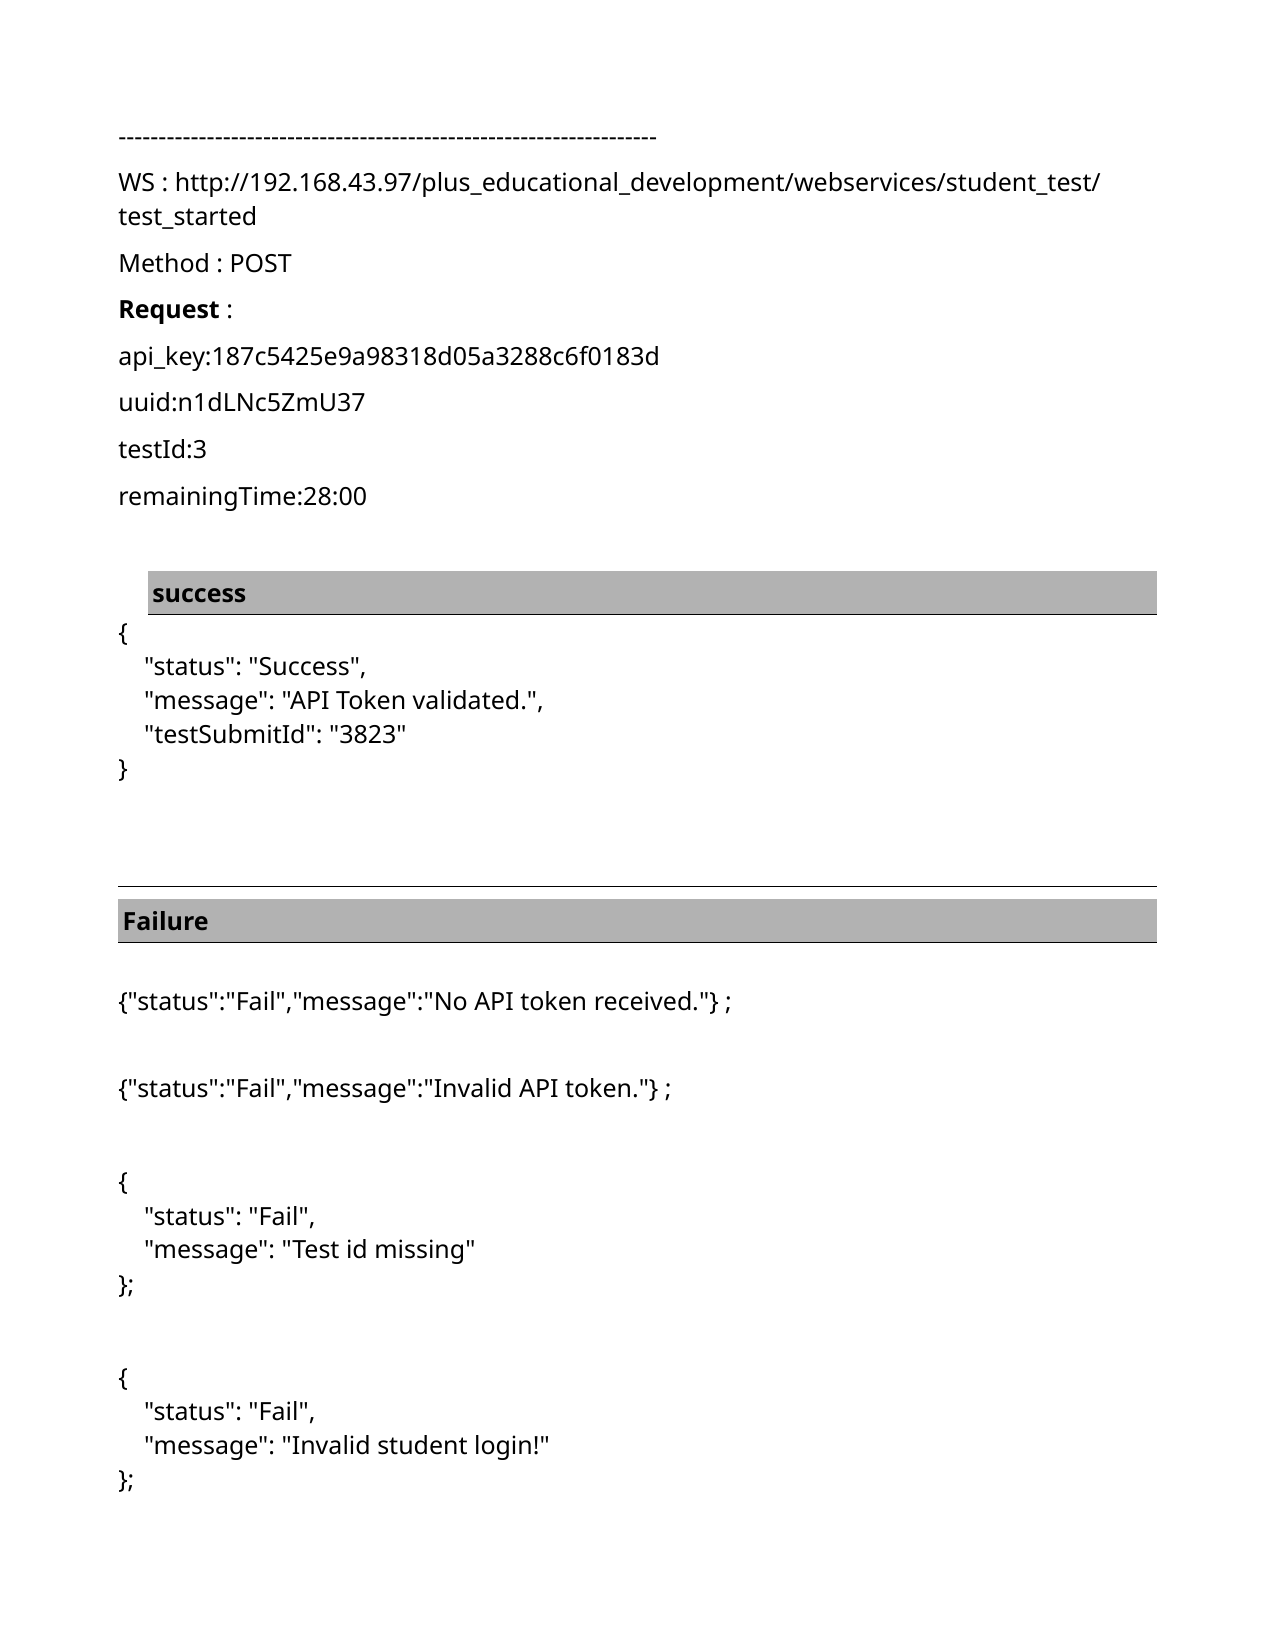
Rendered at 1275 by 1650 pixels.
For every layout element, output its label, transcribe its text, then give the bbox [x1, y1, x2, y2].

text success [148, 571, 1157, 614]
text remainingTime:28:00 [118, 478, 1157, 512]
text WS : http://192.168.43.97/plus_educational_development/webservices/student_test/test_started [118, 165, 1157, 233]
text Method : POST [118, 245, 1157, 279]
text uuid:n1dLNc5ZmU37 [118, 385, 1157, 419]
text Failure [118, 899, 1157, 942]
text ------------------------------------------------------------------- [118, 118, 1157, 152]
text {"status":"Fail","message":"Invalid API token."} ; [118, 1071, 1157, 1105]
text testId:3 [118, 432, 1157, 466]
text api_key:187c5425e9a98318d05a3288c6f0183d [118, 338, 1157, 372]
text { "status": "Fail", "message": "Test id missing" }; [118, 1164, 1157, 1300]
text Request : [118, 292, 1157, 326]
text {"status":"Fail","message":"No API token received."} ; [118, 983, 1157, 1017]
text { "status": "Fail", "message": "Invalid student login!" }; [118, 1359, 1157, 1496]
text { "status": "Success", "message": "API Token validated.", "testSubmitId": "3823" } [118, 614, 1157, 784]
